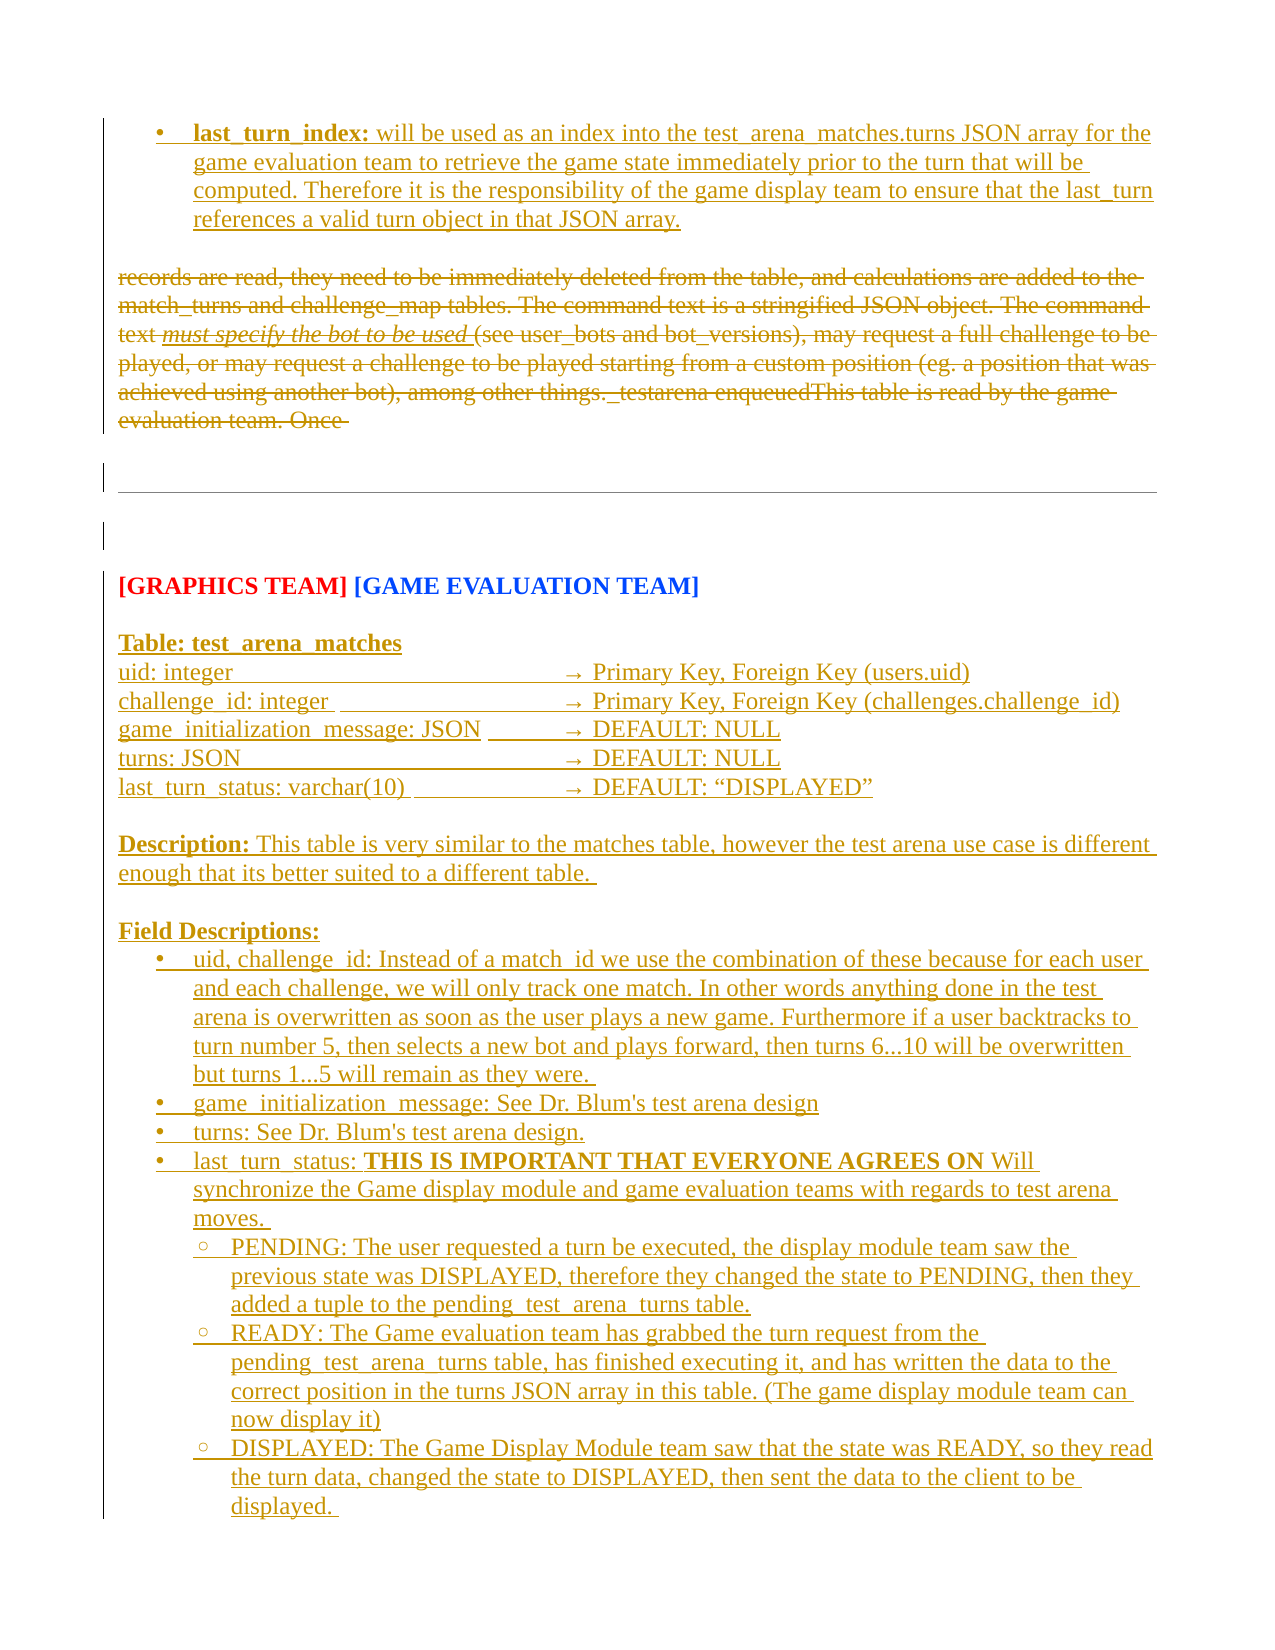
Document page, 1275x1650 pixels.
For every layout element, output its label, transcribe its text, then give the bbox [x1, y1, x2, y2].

text [GRAPHICS TEAM] [GAME EVALUATION TEAM] [118, 571, 1157, 599]
text Field Descriptions: [118, 916, 1157, 944]
text Table: test_arena_matches [118, 628, 1157, 657]
text last_turn_status: varchar(10) → DEFAULT: “DISPLAYED” [118, 772, 1157, 801]
list last_turn_status: THIS IS IMPORTANT THAT EVERYONE AGREES ON Will synchronize the Game display module and game evaluation teams with regards to test arena moves. [156, 1146, 1157, 1232]
text challenge_id: integer → Primary Key, Foreign Key (challenges.challenge_id) [118, 686, 1157, 714]
list PENDING: The user requested a turn be executed, the display module team saw the previous state was DISPLAYED, therefore they changed the state to PENDING, then they added a tuple to the pending_test_arena_turns table. [193, 1232, 1157, 1318]
text turns: JSON → DEFAULT: NULL [118, 743, 1157, 772]
list last_turn_index: will be used as an index into the test_arena_matches.turns JSON array for the game evaluation team to retrieve the game state immediately prior to the turn that will be computed. Therefore it is the responsibility of the game display team to ensure that the last_turn references a valid turn object in that JSON array. [156, 118, 1157, 233]
list game_initialization_message: See Dr. Blum's test arena design [156, 1088, 1157, 1117]
list turns: See Dr. Blum's test arena design. [156, 1117, 1157, 1146]
text game_initialization_message: JSON → DEFAULT: NULL [118, 714, 1157, 743]
list DISPLAYED: The Game Display Module team saw that the state was READY, so they read the turn data, changed the state to DISPLAYED, then sent the data to the client to be displayed. [193, 1433, 1157, 1519]
text uid: integer → Primary Key, Foreign Key (users.uid) [118, 657, 1157, 686]
text enough that its better suited to a different table. [118, 856, 1157, 887]
list uid, challenge_id: Instead of a match_id we use the combination of these because for each user and each challenge, we will only track one match. In other words anything done in the test arena is overwritten as soon as the user plays a new game. Furthermore if a user backtracks to turn number 5, then selects a new bot and plays forward, then turns 6...10 will be overwritten but turns 1...5 will remain as they were. [156, 944, 1157, 1088]
list READY: The Game evaluation team has grabbed the turn request from the pending_test_arena_turns table, has finished executing it, and has written the data to the correct position in the turns JSON array in this table. (The game display module team can now display it) [193, 1318, 1157, 1433]
text Description: This table is very similar to the matches table, however the test arena use case is different [118, 829, 1157, 854]
